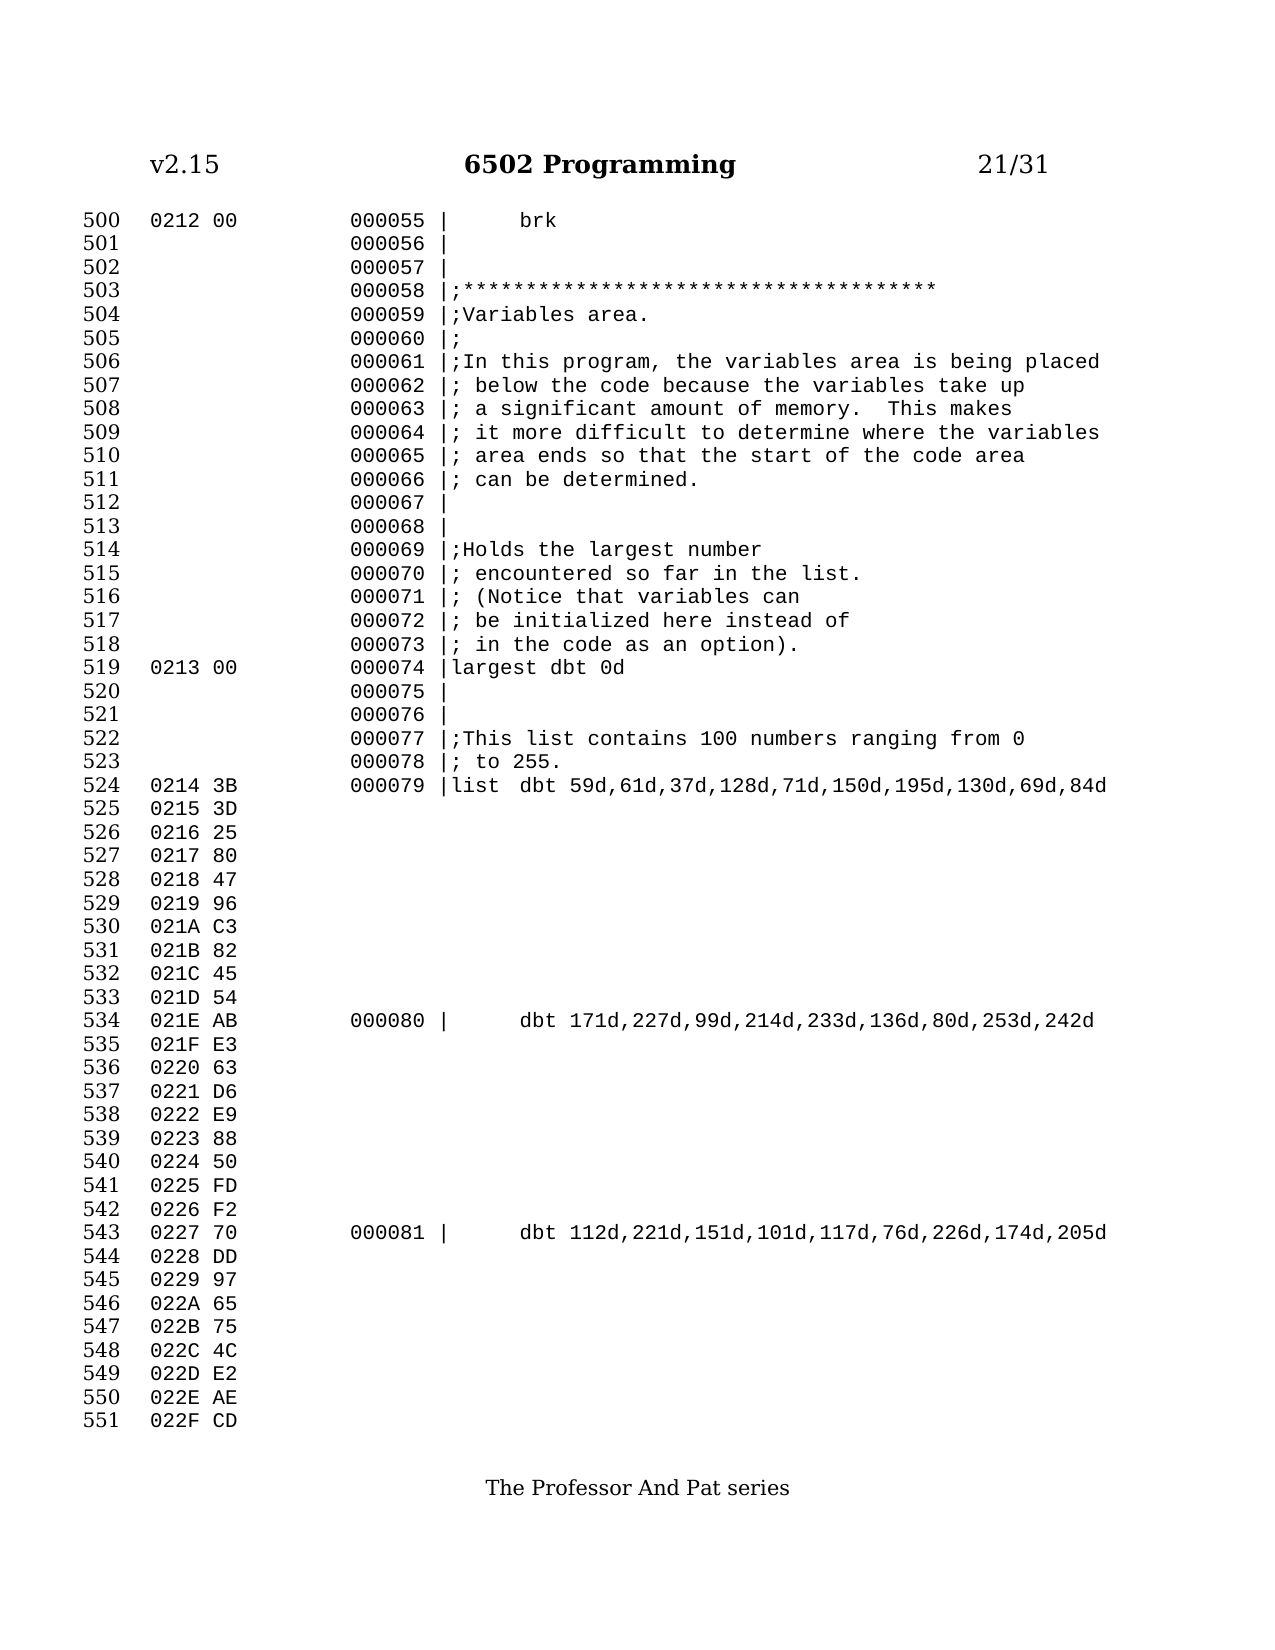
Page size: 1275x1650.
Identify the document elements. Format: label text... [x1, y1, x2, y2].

text 000062 |; below the code because the variables take up [150, 375, 1125, 398]
text 0218 47 [150, 869, 1125, 893]
text 0214 3B 000079 |list dbt 59d,61d,37d,128d,71d,150d,195d,130d,69d,84d [150, 775, 1125, 798]
text 000073 |; in the code as an option). [150, 634, 1125, 657]
text 021B 82 [150, 940, 1125, 963]
text 000060 |; [150, 328, 1125, 351]
text 0227 70 000081 | dbt 112d,221d,151d,101d,117d,76d,226d,174d,205d [150, 1222, 1125, 1246]
text 000061 |;In this program, the variables area is being placed [150, 351, 1125, 375]
text 0224 50 [150, 1152, 1125, 1175]
text 0216 25 [150, 822, 1125, 846]
text 022C 4C [150, 1340, 1125, 1363]
text 0221 D6 [150, 1081, 1125, 1104]
text 021F E3 [150, 1034, 1125, 1057]
text 0213 00 000074 |largest dbt 0d [150, 657, 1125, 681]
text 000058 |;************************************** [150, 281, 1125, 304]
text 021D 54 [150, 987, 1125, 1010]
text 022B 75 [150, 1316, 1125, 1340]
text 0212 00 000055 | brk [150, 210, 1125, 233]
text 0215 3D [150, 798, 1125, 822]
text 000063 |; a significant amount of memory. This makes [150, 398, 1125, 422]
text 000065 |; area ends so that the start of the code area [150, 445, 1125, 469]
text 000071 |; (Notice that variables can [150, 587, 1125, 610]
text 000056 | [150, 233, 1125, 257]
text 0219 96 [150, 893, 1125, 916]
text 000069 |;Holds the largest number [150, 539, 1125, 563]
text 022E AE [150, 1387, 1125, 1411]
text 000078 |; to 255. [150, 751, 1125, 775]
text 0223 88 [150, 1128, 1125, 1152]
text 022A 65 [150, 1293, 1125, 1316]
text 000067 | [150, 492, 1125, 516]
text 0222 E9 [150, 1104, 1125, 1128]
text 022F CD [150, 1411, 1125, 1434]
text 000077 |;This list contains 100 numbers ranging from 0 [150, 728, 1125, 751]
text 0220 63 [150, 1057, 1125, 1081]
text 021C 45 [150, 963, 1125, 987]
text 000072 |; be initialized here instead of [150, 610, 1125, 634]
text 000075 | [150, 681, 1125, 704]
text 021E AB 000080 | dbt 171d,227d,99d,214d,233d,136d,80d,253d,242d [150, 1010, 1125, 1034]
text 000066 |; can be determined. [150, 469, 1125, 492]
text 0217 80 [150, 846, 1125, 869]
text 000064 |; it more difficult to determine where the variables [150, 422, 1125, 445]
text 0228 DD [150, 1246, 1125, 1269]
text 000057 | [150, 257, 1125, 281]
text 0229 97 [150, 1269, 1125, 1293]
text 0225 FD [150, 1175, 1125, 1199]
text 021A C3 [150, 916, 1125, 940]
text 000070 |; encountered so far in the list. [150, 563, 1125, 587]
text 000059 |;Variables area. [150, 304, 1125, 328]
text 022D E2 [150, 1363, 1125, 1387]
text 000076 | [150, 704, 1125, 728]
text 0226 F2 [150, 1199, 1125, 1222]
text 000068 | [150, 516, 1125, 539]
